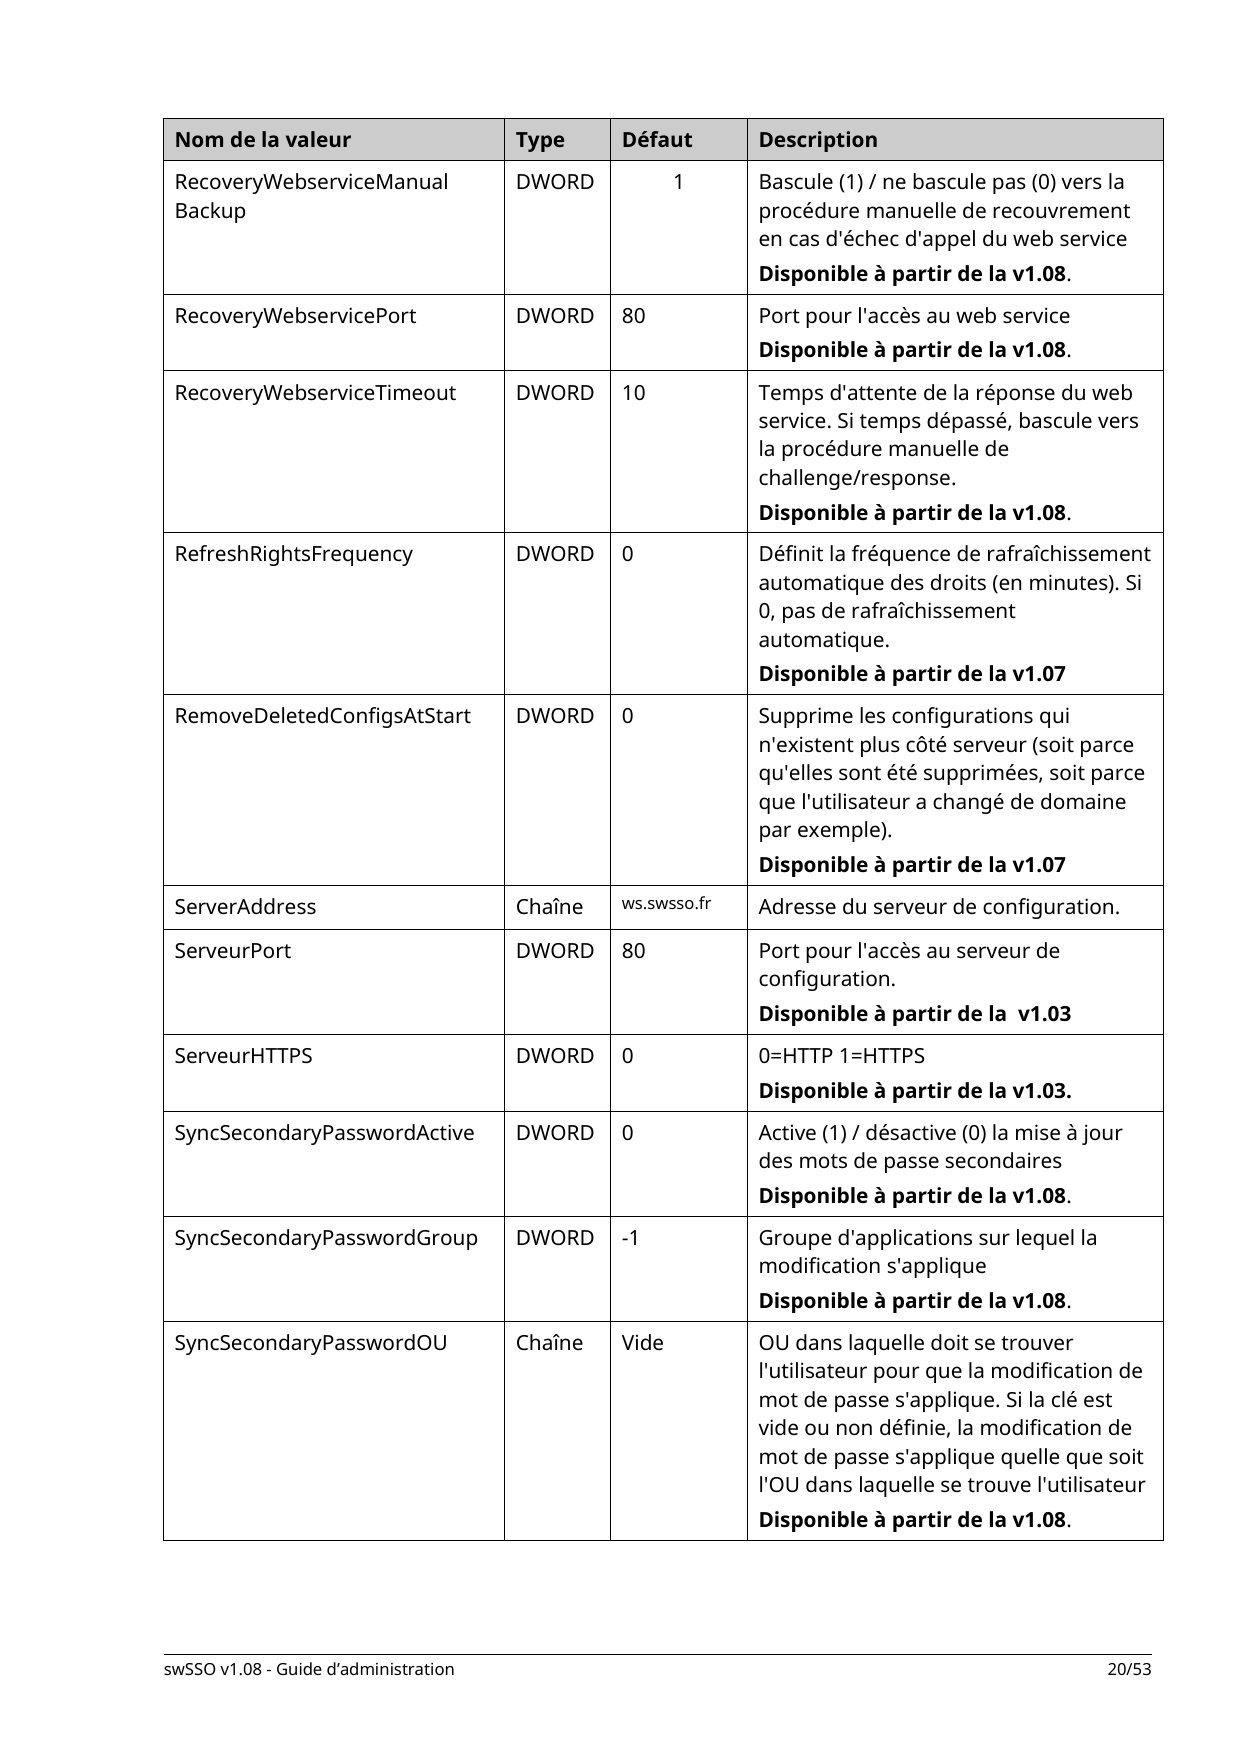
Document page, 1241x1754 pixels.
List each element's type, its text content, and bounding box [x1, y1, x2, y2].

table_cell 80 [611, 295, 747, 370]
table_cell ServerAddress [164, 886, 504, 929]
table_cell 10 [611, 371, 747, 532]
table_cell Groupe d'applications sur lequel la modification s'applique Disponible à partir de la v1.08. [748, 1217, 1163, 1321]
table_header Défaut [611, 119, 747, 160]
table_cell 1 [611, 161, 747, 294]
table_cell 0 [611, 1035, 747, 1111]
table_cell Port pour l'accès au web service Disponible à partir de la v1.08. [748, 295, 1163, 370]
table_cell -1 [611, 1217, 747, 1321]
table_cell DWORD [505, 371, 610, 532]
table_cell SyncSecondaryPasswordGroup [164, 1217, 504, 1321]
table_cell ServeurPort [164, 930, 504, 1034]
table_cell 0=HTTP 1=HTTPS Disponible à partir de la v1.03. [748, 1035, 1163, 1111]
table_cell DWORD [505, 1035, 610, 1111]
table_cell Adresse du serveur de configuration. [748, 886, 1163, 929]
table_cell SyncSecondaryPasswordOU [164, 1322, 504, 1539]
table_cell DWORD [505, 295, 610, 370]
table_cell Supprime les configurations qui n'existent plus côté serveur (soit parce qu'elles sont été supprimées, soit parce que l'utilisateur a changé de domaine par exemple). Disponible à partir de la v1.07 [748, 695, 1163, 885]
table_cell ws.swsso.fr [611, 886, 747, 929]
table_cell RefreshRightsFrequency [164, 533, 504, 694]
table_cell Bascule (1) / ne bascule pas (0) vers la procédure manuelle de recouvrement en cas d'échec d'appel du web service Disponible à partir de la v1.08. [748, 161, 1163, 294]
table_cell 80 [611, 930, 747, 1034]
table_cell RecoveryWebserviceTimeout [164, 371, 504, 532]
table_cell SyncSecondaryPasswordActive [164, 1112, 504, 1216]
table_cell DWORD [505, 1112, 610, 1216]
table_header Type [505, 119, 610, 160]
table_cell Définit la fréquence de rafraîchissement automatique des droits (en minutes). Si 0, pas de rafraîchissement automatique. Disponible à partir de la v1.07 [748, 533, 1163, 694]
table_cell Active (1) / désactive (0) la mise à jour des mots de passe secondaires Disponible à partir de la v1.08. [748, 1112, 1163, 1216]
table_cell DWORD [505, 695, 610, 885]
table_cell ServeurHTTPS [164, 1035, 504, 1111]
table_cell 0 [611, 1112, 747, 1216]
table_cell 0 [611, 695, 747, 885]
table_cell Vide [611, 1322, 747, 1539]
table_cell Port pour l'accès au serveur de configuration. Disponible à partir de la v1.03 [748, 930, 1163, 1034]
table_cell DWORD [505, 161, 610, 294]
table_cell 0 [611, 533, 747, 694]
table_cell Chaîne [505, 1322, 610, 1539]
table_cell DWORD [505, 1217, 610, 1321]
table_cell Chaîne [505, 886, 610, 929]
table_cell Temps d'attente de la réponse du web service. Si temps dépassé, bascule vers la procédure manuelle de challenge/response. Disponible à partir de la v1.08. [748, 371, 1163, 532]
table_header Description [748, 119, 1163, 160]
table_cell DWORD [505, 533, 610, 694]
table_header Nom de la valeur [164, 119, 504, 160]
table_cell DWORD [505, 930, 610, 1034]
table_cell RecoveryWebservicePort [164, 295, 504, 370]
table_cell RecoveryWebserviceManual Backup [164, 161, 504, 294]
table_cell RemoveDeletedConfigsAtStart [164, 695, 504, 885]
table_cell OU dans laquelle doit se trouver l'utilisateur pour que la modification de mot de passe s'applique. Si la clé est vide ou non définie, la modification de mot de passe s'applique quelle que soit l'OU dans laquelle se trouve l'utilisateur Disponible à partir de la v1.08. [748, 1322, 1163, 1539]
